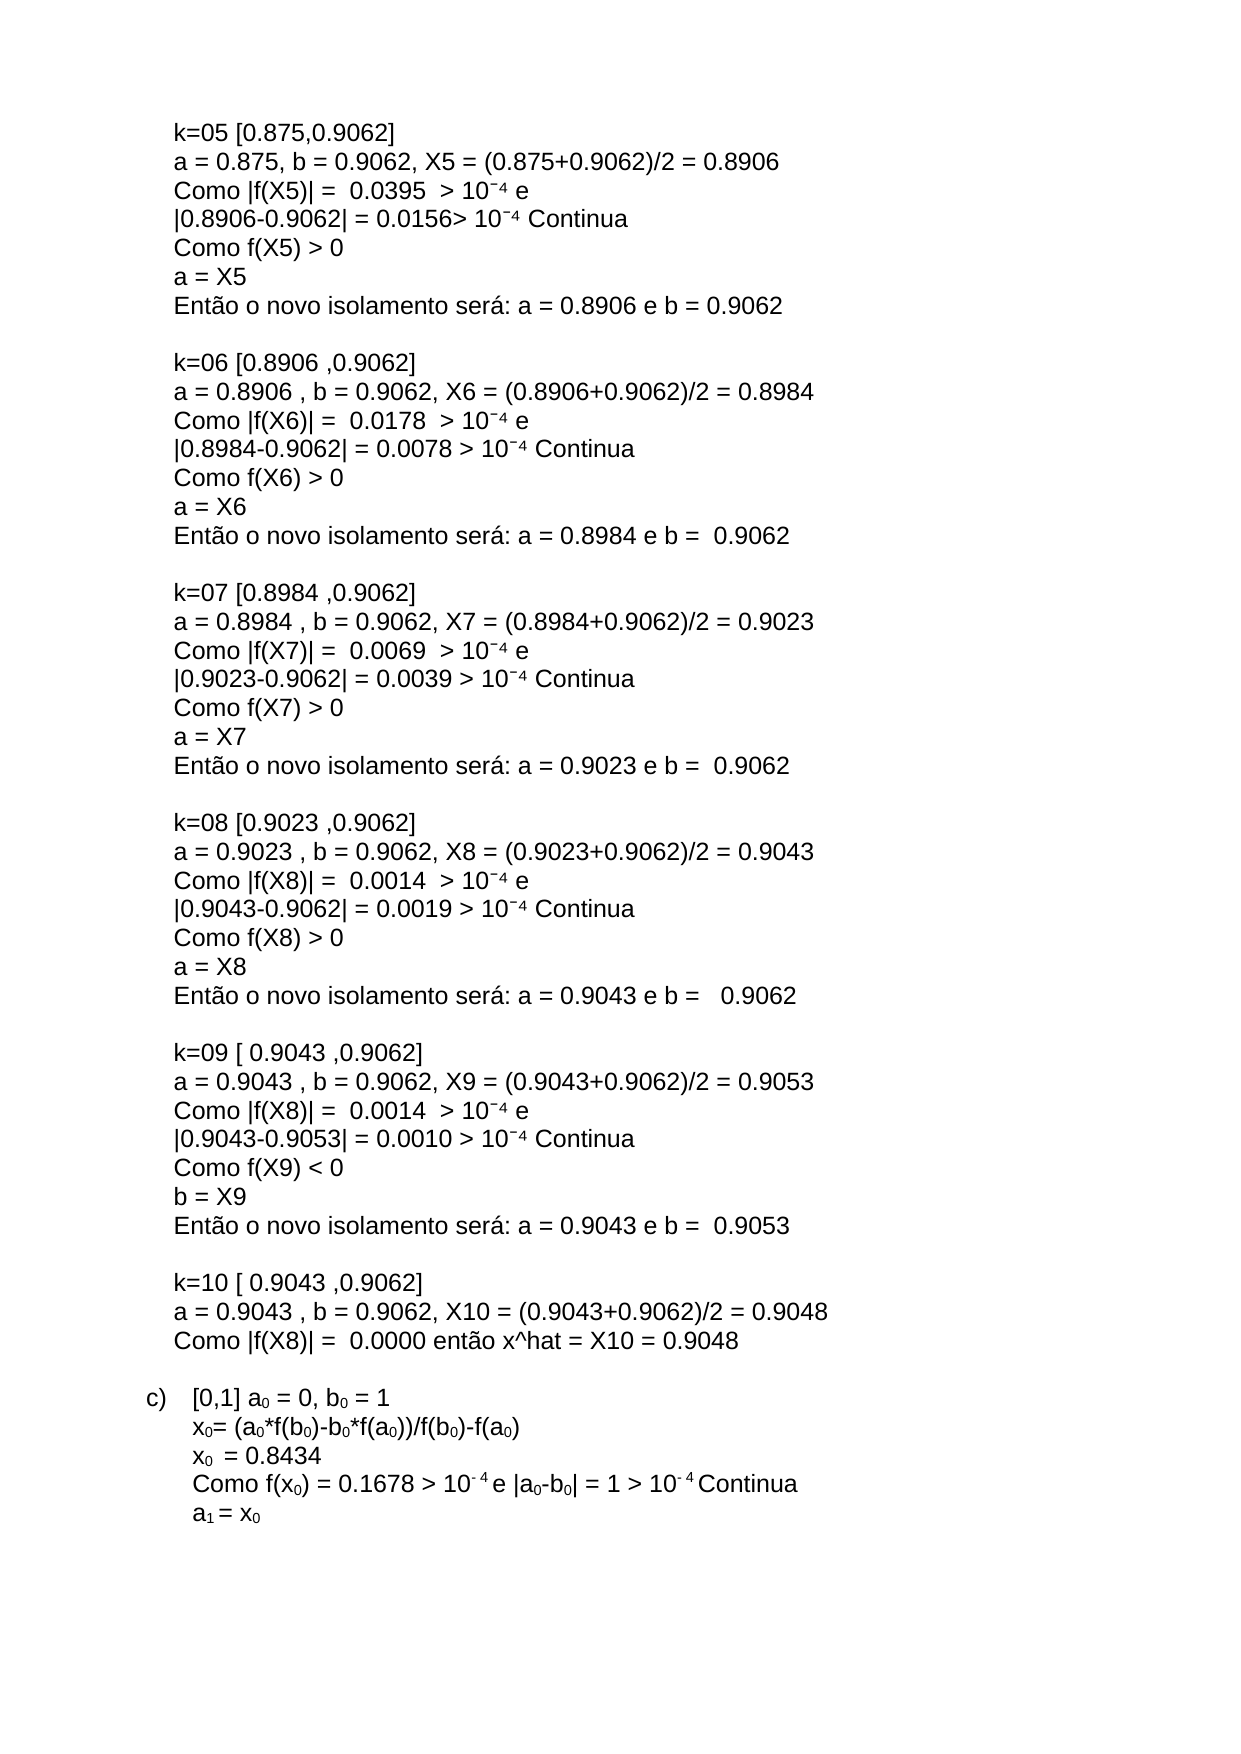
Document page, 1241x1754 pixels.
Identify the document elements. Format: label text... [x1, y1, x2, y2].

text x0 = 0.8434 [118, 1441, 1122, 1469]
text a1 = x0 [118, 1498, 1122, 1527]
text x0= (a0*f(b0)-b0*f(a0))/f(b0)-f(a0) [118, 1412, 1122, 1441]
text b = X9 [118, 1182, 1122, 1211]
text Como |f(X5)| = 0.0395 > 10⁻⁴ e [118, 176, 1122, 204]
text a = X5 [118, 262, 1122, 291]
text |0.8906-0.9062| = 0.0156> 10⁻⁴ Continua [118, 204, 1122, 233]
text a = X6 [118, 492, 1122, 521]
text a = 0.9023 , b = 0.9062, X8 = (0.9023+0.9062)/2 = 0.9043 [118, 837, 1122, 866]
text k=05 [0.875,0.9062] [118, 118, 1122, 147]
text a = 0.8984 , b = 0.9062, X7 = (0.8984+0.9062)/2 = 0.9023 [118, 607, 1122, 636]
text a = 0.875, b = 0.9062, X5 = (0.875+0.9062)/2 = 0.8906 [118, 147, 1122, 176]
text Então o novo isolamento será: a = 0.8906 e b = 0.9062 [118, 291, 1122, 319]
text k=06 [0.8906 ,0.9062] [118, 348, 1122, 377]
text Então o novo isolamento será: a = 0.9043 e b = 0.9062 [118, 981, 1122, 1009]
text Então o novo isolamento será: a = 0.9023 e b = 0.9062 [118, 751, 1122, 779]
text k=10 [ 0.9043 ,0.9062] [118, 1268, 1122, 1297]
text k=09 [ 0.9043 ,0.9062] [118, 1038, 1122, 1067]
text Como |f(X8)| = 0.0000 então x^hat = X10 = 0.9048 [118, 1326, 1122, 1354]
text |0.9043-0.9053| = 0.0010 > 10⁻⁴ Continua [118, 1124, 1122, 1153]
text a = 0.9043 , b = 0.9062, X10 = (0.9043+0.9062)/2 = 0.9048 [118, 1297, 1122, 1326]
text Como f(x0) = 0.1678 > 10- 4 e |a0-b0| = 1 > 10- 4 Continua [118, 1469, 1122, 1498]
text Como f(X7) > 0 [118, 693, 1122, 722]
text |0.8984-0.9062| = 0.0078 > 10⁻⁴ Continua [118, 434, 1122, 463]
text Como f(X5) > 0 [118, 233, 1122, 262]
text Como f(X6) > 0 [118, 463, 1122, 492]
text Como |f(X8)| = 0.0014 > 10⁻⁴ e [118, 1096, 1122, 1124]
text a = 0.9043 , b = 0.9062, X9 = (0.9043+0.9062)/2 = 0.9053 [118, 1067, 1122, 1096]
text k=08 [0.9023 ,0.9062] [118, 808, 1122, 837]
text Como |f(X7)| = 0.0069 > 10⁻⁴ e [118, 636, 1122, 664]
text Como f(X9) < 0 [118, 1153, 1122, 1182]
text Como |f(X6)| = 0.0178 > 10⁻⁴ e [118, 406, 1122, 434]
text Como f(X8) > 0 [118, 923, 1122, 952]
text Então o novo isolamento será: a = 0.9043 e b = 0.9053 [118, 1211, 1122, 1239]
text Então o novo isolamento será: a = 0.8984 e b = 0.9062 [118, 521, 1122, 549]
text c) [0,1] a0 = 0, b0 = 1 [118, 1383, 1122, 1412]
text |0.9043-0.9062| = 0.0019 > 10⁻⁴ Continua [118, 894, 1122, 923]
text a = 0.8906 , b = 0.9062, X6 = (0.8906+0.9062)/2 = 0.8984 [118, 377, 1122, 406]
text |0.9023-0.9062| = 0.0039 > 10⁻⁴ Continua [118, 664, 1122, 693]
text a = X7 [118, 722, 1122, 751]
text k=07 [0.8984 ,0.9062] [118, 578, 1122, 607]
text Como |f(X8)| = 0.0014 > 10⁻⁴ e [118, 866, 1122, 894]
text a = X8 [118, 952, 1122, 981]
